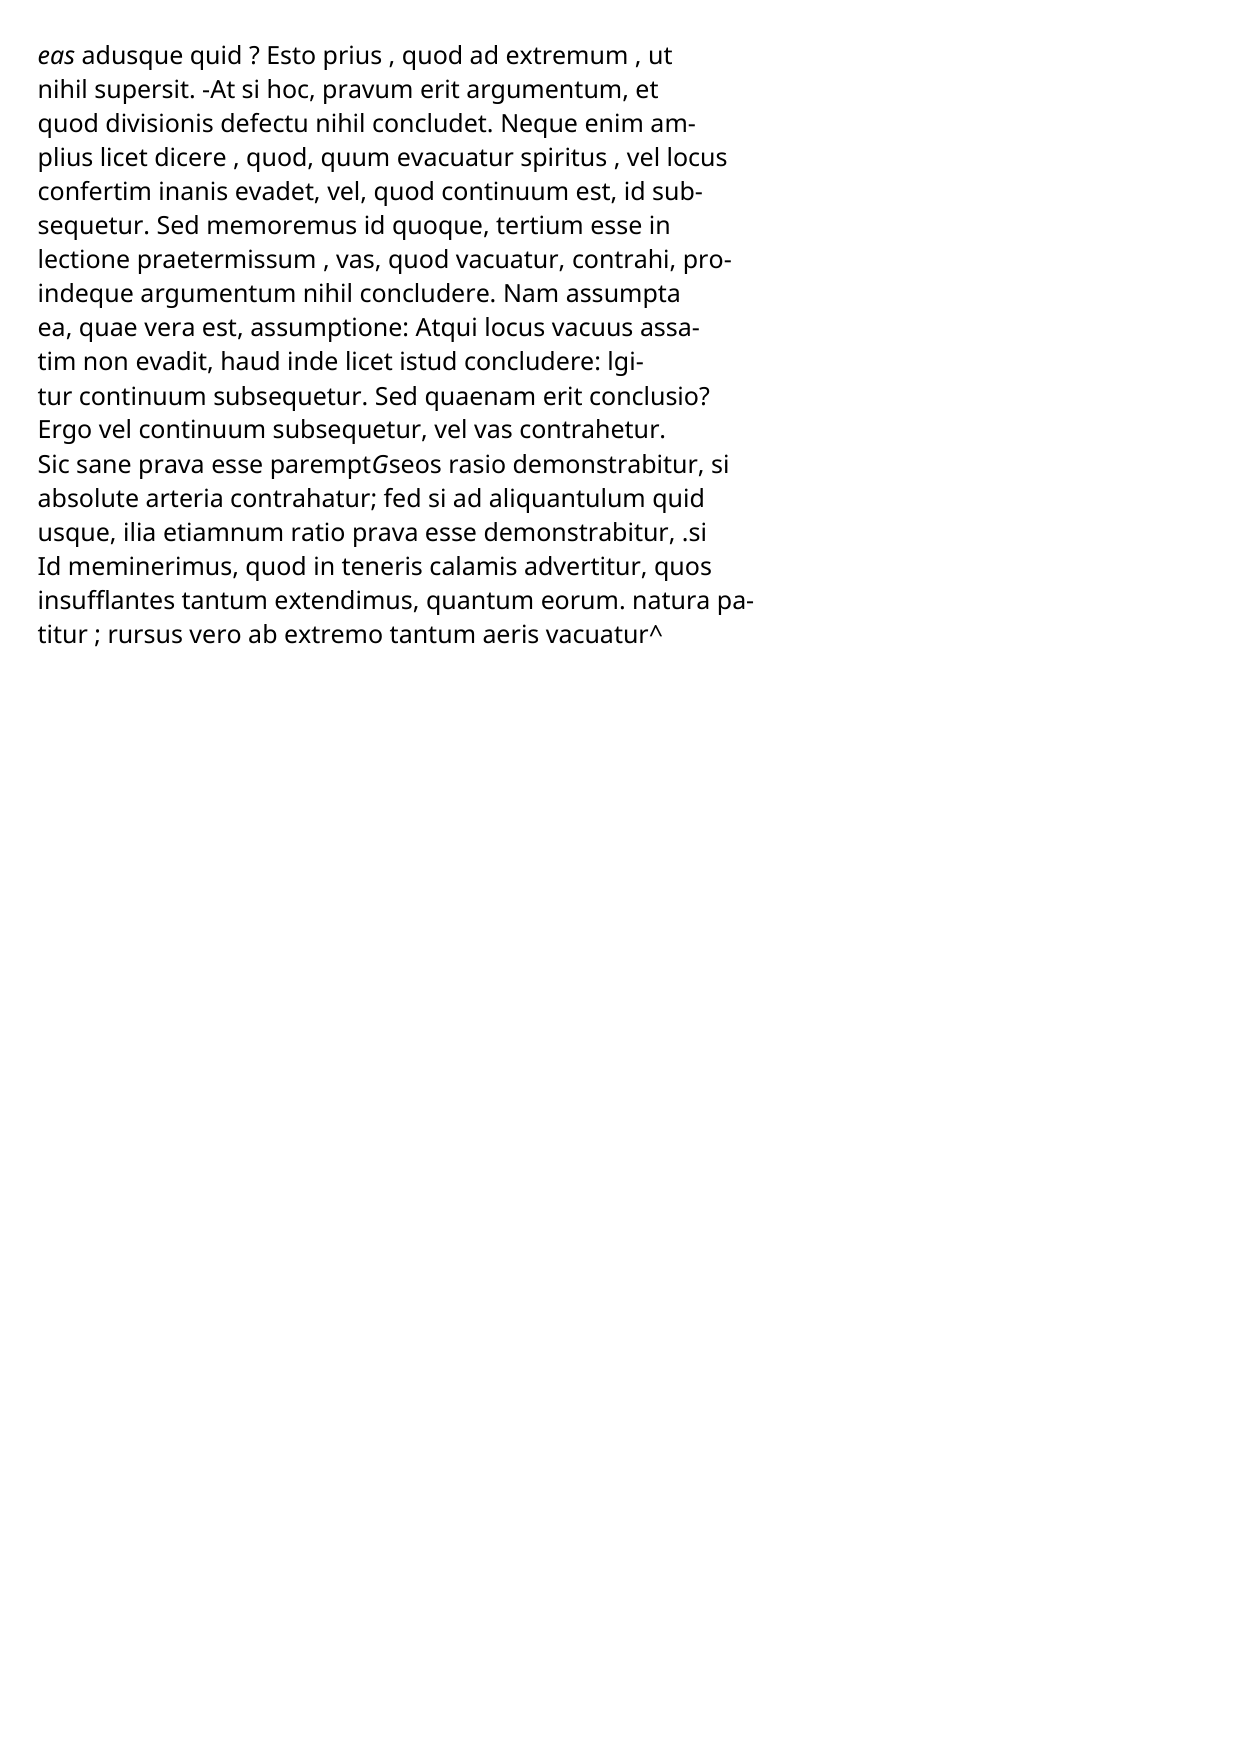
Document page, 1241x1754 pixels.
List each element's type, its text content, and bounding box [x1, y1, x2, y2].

text eas adusque quid ? Esto prius , quod ad extremum , ut nihil supersit. -At si hoc, pravum erit argumentum, et quod divisionis defectu nihil concludet. Neque enim am- plius licet dicere , quod, quum evacuatur spiritus , vel locus confertim inanis evadet, vel, quod continuum est, id sub- sequetur. Sed memoremus id quoque, tertium esse in lectione praetermissum , vas, quod vacuatur, contrahi, pro- indeque argumentum nihil concludere. Nam assumpta ea, quae vera est, assumptione: Atqui locus vacuus assa- tim non evadit, haud inde licet istud concludere: lgi- tur continuum subsequetur. Sed quaenam erit conclusio? Ergo vel continuum subsequetur, vel vas contrahetur. Sic sane prava esse paremptGseos rasio demonstrabitur, si absolute arteria contrahatur; fed si ad aliquantulum quid usque, ilia etiamnum ratio prava esse demonstrabitur, .si Id meminerimus, quod in teneris calamis advertitur, quos insufflantes tantum extendimus, quantum eorum. natura pa- titur ; rursus vero ab extremo tantum aeris vacuatur^ [37, 37, 1203, 651]
